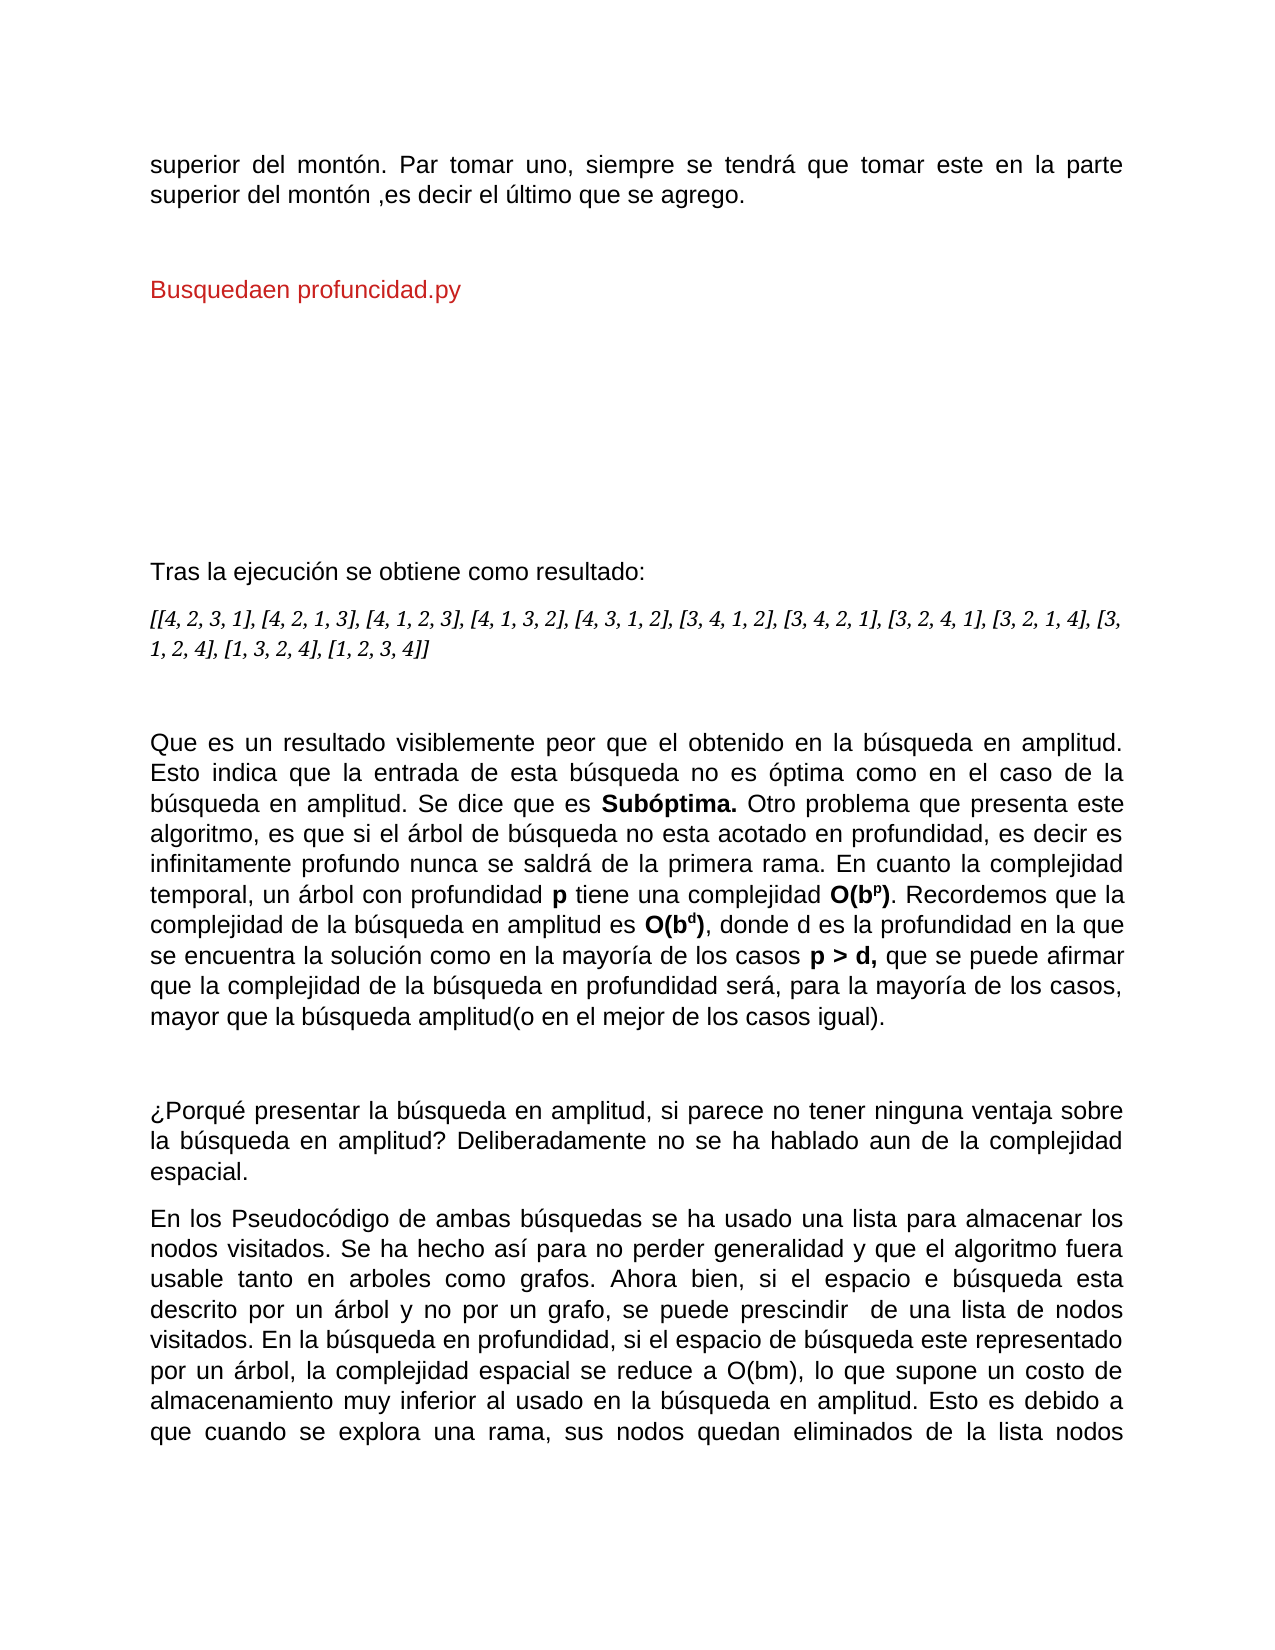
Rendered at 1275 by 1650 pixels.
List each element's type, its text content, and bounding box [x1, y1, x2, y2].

text Busquedaen profuncidad.py [150, 274, 1125, 303]
text En los Pseudocódigo de ambas búsquedas se ha usado una lista para almacenar los nodos visitados. Se ha hecho así para no perder generalidad y que el algoritmo fuera usable tanto en arboles como grafos. Ahora bien, si el espacio e búsqueda esta descrito por un árbol y no por un grafo, se puede prescindir de una lista de nodos visitados. En la búsqueda en profundidad, si el espacio de búsqueda este representado por un árbol, la complejidad espacial se reduce a O(bm), lo que supone un costo de almacenamiento muy inferior al usado en la búsqueda en amplitud. Esto es debido a que cuando se explora una rama, sus nodos quedan eliminados de la lista nodos [150, 1204, 1125, 1445]
text superior del montón. Par tomar uno, siempre se tendrá que tomar este en la parte superior del montón ,es decir el último que se agrego. [150, 150, 1125, 209]
text Que es un resultado visiblemente peor que el obtenido en la búsqueda en amplitud. Esto indica que la entrada de esta búsqueda no es óptima como en el caso de la búsqueda en amplitud. Se dice que es Subóptima. Otro problema que presenta este algoritmo, es que si el árbol de búsqueda no esta acotado en profundidad, es decir es infinitamente profundo nunca se saldrá de la primera rama. En cuanto la complejidad temporal, un árbol con profundidad p tiene una complejidad O(bp). Recordemos que la complejidad de la búsqueda en amplitud es O(bd), donde d es la profundidad en la que se encuentra la solución como en la mayoría de los casos p > d, que se puede afirmar que la complejidad de la búsqueda en profundidad será, para la mayoría de los casos, mayor que la búsqueda amplitud(o en el mejor de los casos igual). [150, 728, 1125, 1030]
text [[4, 2, 3, 1], [4, 2, 1, 3], [4, 1, 2, 3], [4, 1, 3, 2], [4, 3, 1, 2], [3, 4, 1, 2], [3, 4, 2, 1], [3, 2, 4, 1], [3, 2, 1, 4], [3, 1, 2, 4], [1, 3, 2, 4], [1, 2, 3, 4]] [150, 604, 1125, 663]
text ¿Porqué presentar la búsqueda en amplitud, si parece no tener ninguna ventaja sobre la búsqueda en amplitud? Deliberadamente no se ha hablado aun de la complejidad espacial. [150, 1096, 1125, 1185]
text Tras la ejecución se obtiene como resultado: [150, 557, 1125, 586]
